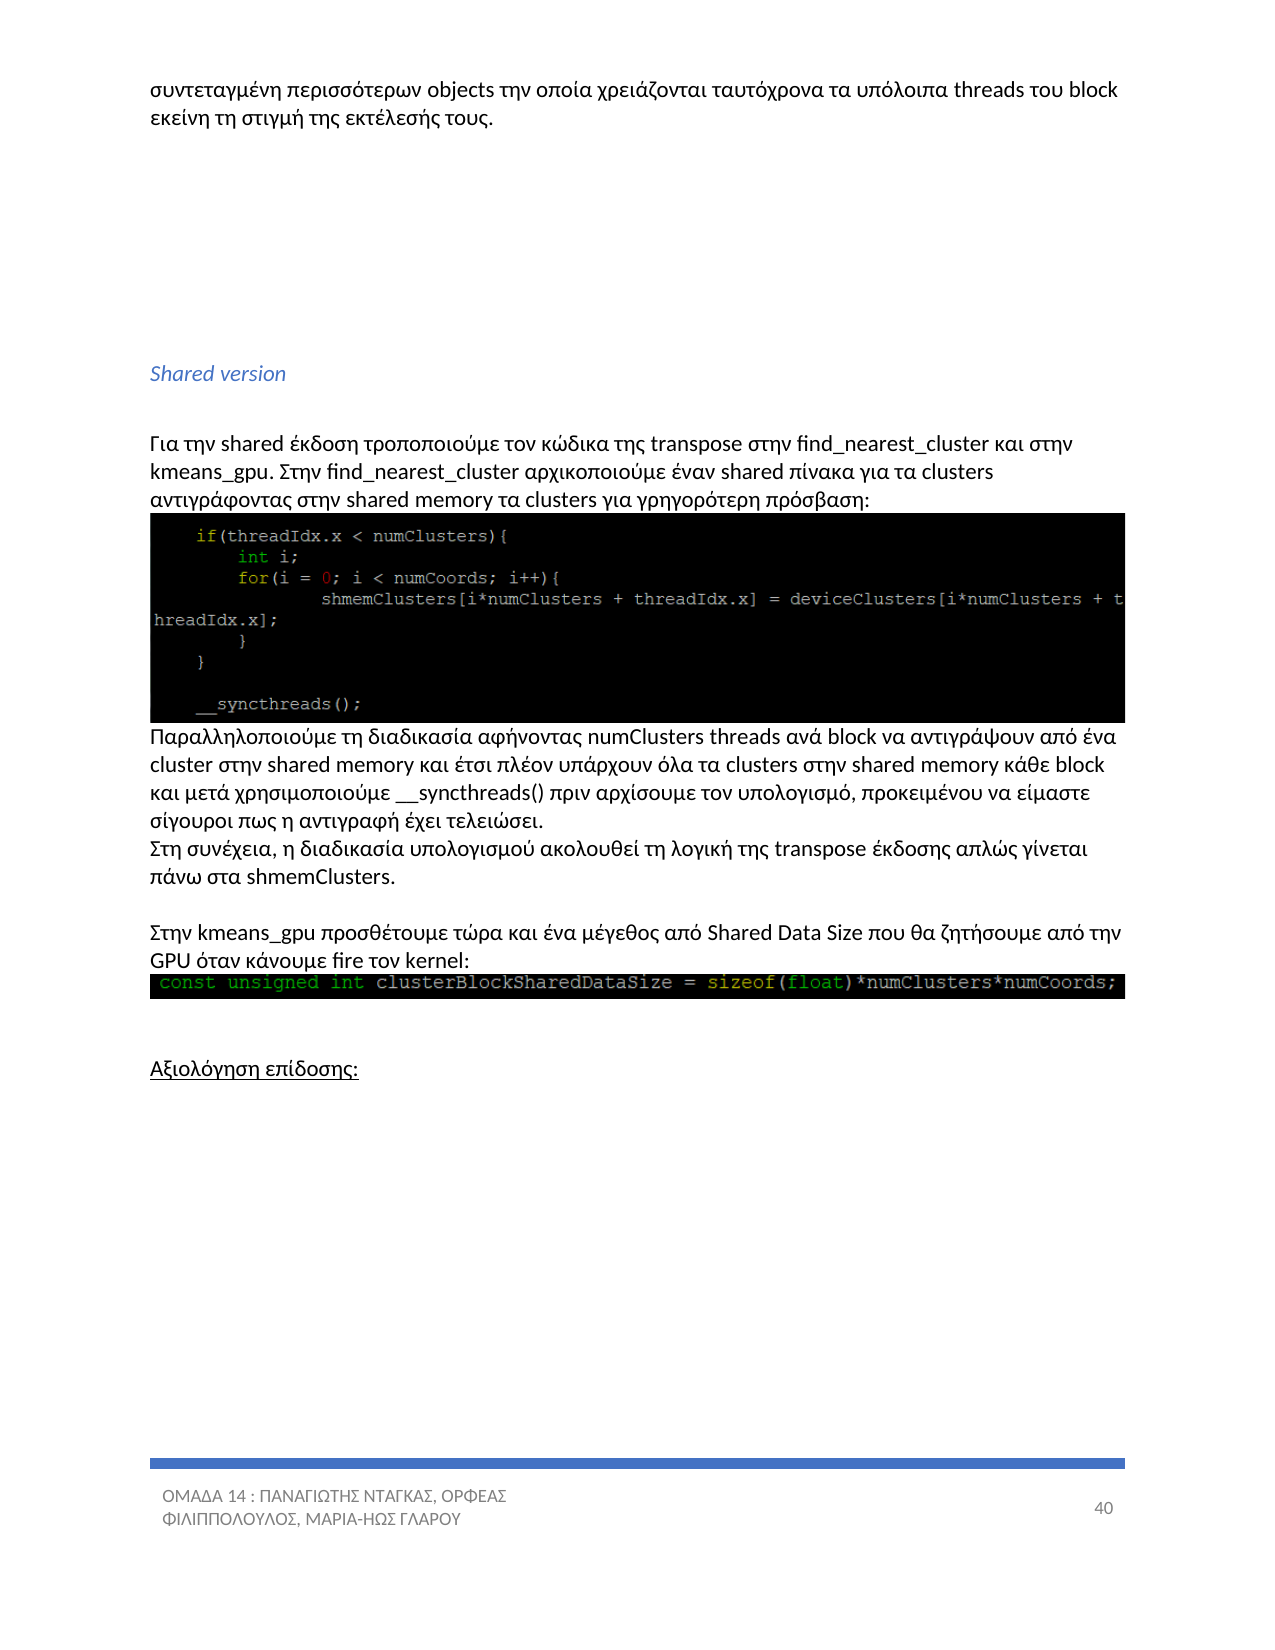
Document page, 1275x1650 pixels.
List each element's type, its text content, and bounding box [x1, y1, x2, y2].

text συντεταγμένη περισσότερων objects την οποία χρειάζονται ταυτόχρονα τα υπόλοιπα threads του block εκείνη τη στιγμή της εκτέλεσής τους. [150, 75, 1125, 131]
text Για την shared έκδοση τροποποιούμε τον κώδικα της transpose στην find_nearest_cluster και στην kmeans_gpu. Στην find_nearest_cluster αρχικοποιούμε έναν shared πίνακα για τα clusters αντιγράφοντας στην shared memory τα clusters για γρηγορότερη πρόσβαση: [150, 429, 1125, 513]
text Shared version [150, 359, 1125, 387]
text Παραλληλοποιούμε τη διαδικασία αφήνοντας numClusters threads ανά block να αντιγράψουν από ένα cluster στην shared memory και έτσι πλέον υπάρχουν όλα τα clusters στην shared memory κάθε block και μετά χρησιμοποιούμε __syncthreads() πριν αρχίσουμε τον υπολογισμό, προκειμένου να είμαστε σίγουροι πως η αντιγραφή έχει τελειώσει. [150, 723, 1125, 834]
text Αξιολόγηση επίδοσης: [150, 1054, 1125, 1083]
text Στην kmeans_gpu προσθέτουμε τώρα και ένα μέγεθος από Shared Data Size που θα ζητήσουμε από την GPU όταν κάνουμε fire τον kernel: [150, 918, 1125, 974]
text Στη συνέχεια, η διαδικασία υπολογισμού ακολουθεί τη λογική της transpose έκδοσης απλώς γίνεται πάνω στα shmemClusters. [150, 834, 1125, 891]
